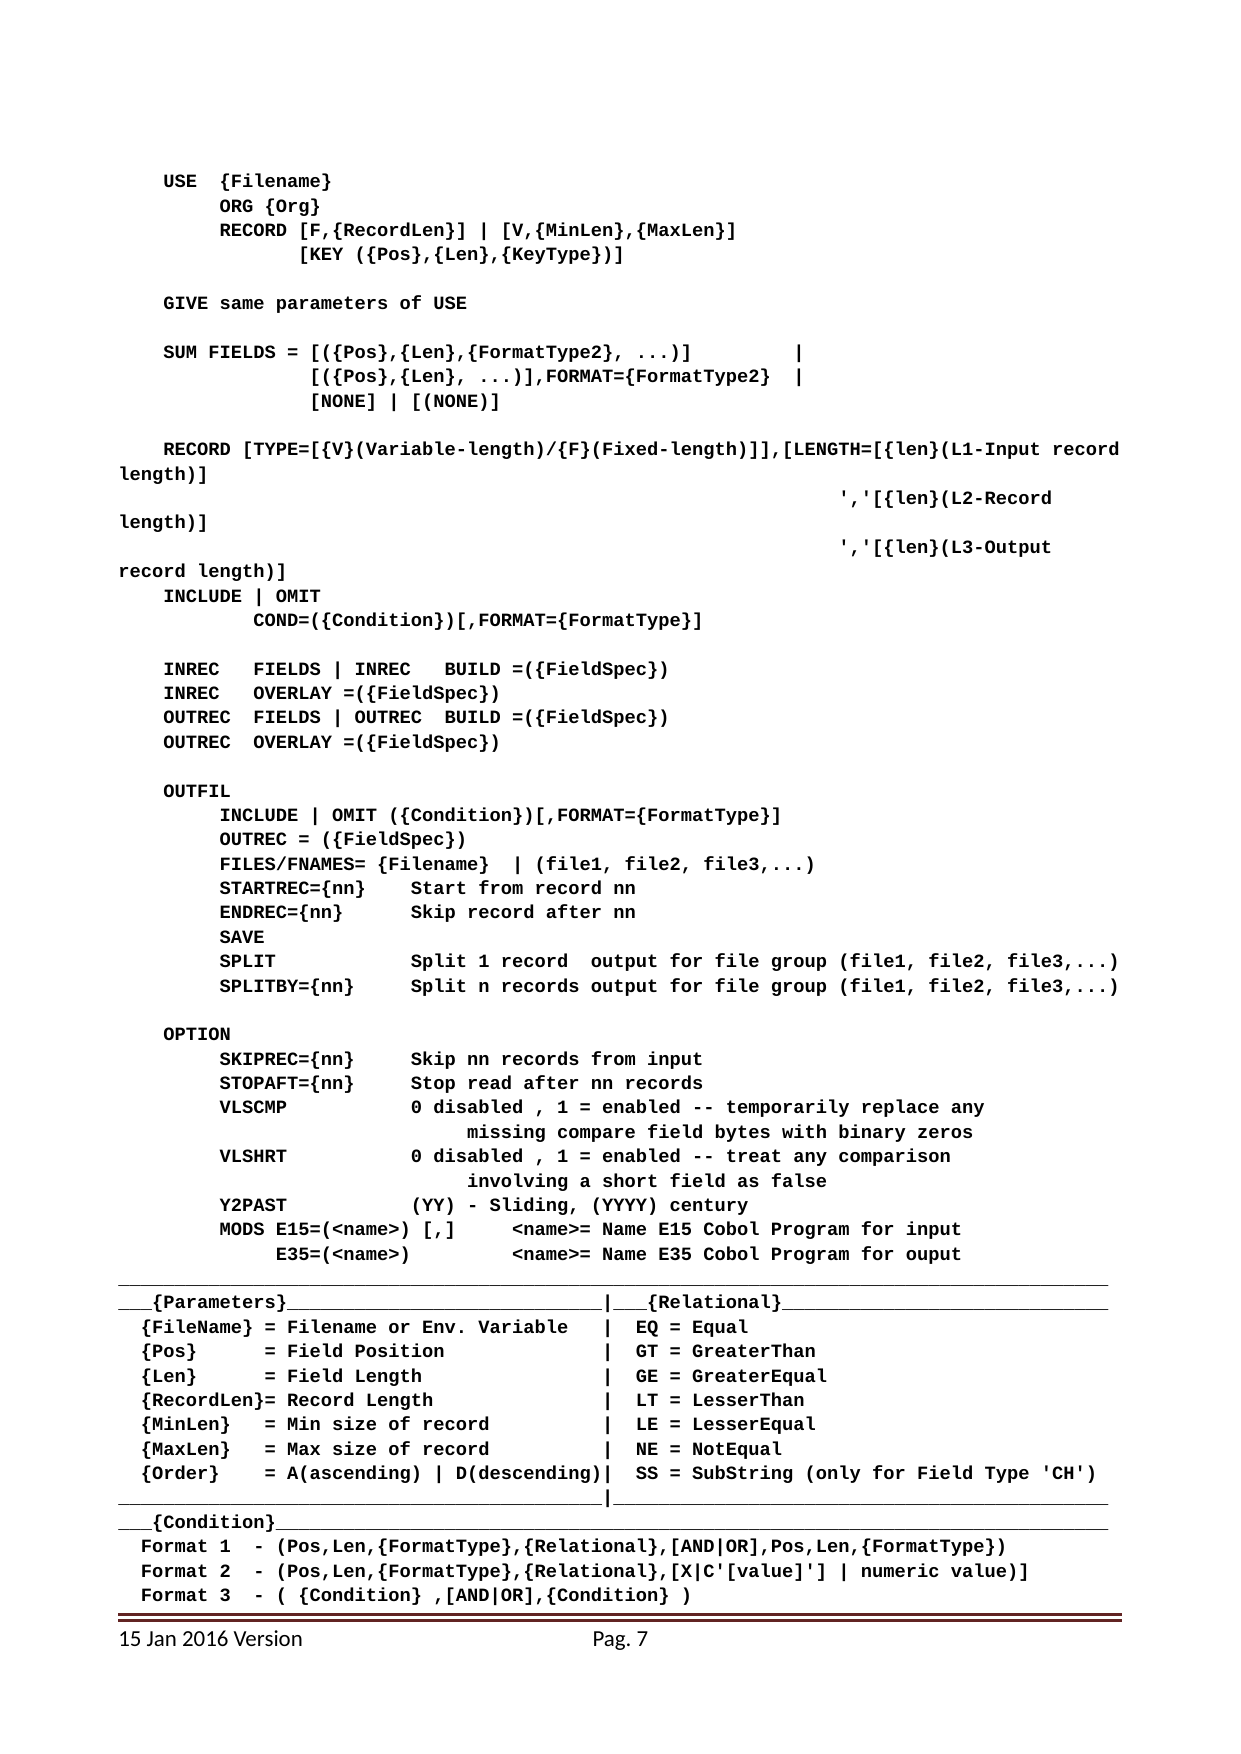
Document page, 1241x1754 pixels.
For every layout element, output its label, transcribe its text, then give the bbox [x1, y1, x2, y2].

text INREC FIELDS | INREC BUILD =({FieldSpec}) [118, 659, 1122, 681]
text [KEY ({Pos},{Len},{KeyType})] [118, 245, 1122, 266]
text ___________________________________________|____________________________________________ [118, 1488, 1122, 1509]
text Format 1 - (Pos,Len,{FormatType},{Relational},[AND|OR],Pos,Len,{FormatType}) [118, 1537, 1122, 1558]
text VLSCMP 0 disabled , 1 = enabled -- temporarily replace any [118, 1098, 1122, 1119]
text SPLITBY={nn} Split n records output for file group (file1, file2, file3,...) [118, 976, 1122, 998]
text {Order} = A(ascending) | D(descending)| SS = SubString (only for Field Type 'CH') [118, 1464, 1122, 1485]
text ___{Parameters}____________________________|___{Relational}_____________________________ [118, 1293, 1122, 1314]
text OUTFIL [118, 781, 1122, 803]
text RECORD [F,{RecordLen}] | [V,{MinLen},{MaxLen}] [118, 221, 1122, 242]
text OPTION [118, 1025, 1122, 1046]
text involving a short field as false [118, 1171, 1122, 1193]
text {RecordLen}= Record Length | LT = LesserThan [118, 1391, 1122, 1412]
text OUTREC FIELDS | OUTREC BUILD =({FieldSpec}) [118, 708, 1122, 729]
text Format 3 - ( {Condition} ,[AND|OR],{Condition} ) [118, 1586, 1122, 1607]
text [NONE] | [(NONE)] [118, 391, 1122, 413]
text {Pos} = Field Position | GT = GreaterThan [118, 1342, 1122, 1363]
text Y2PAST (YY) - Sliding, (YYYY) century [118, 1196, 1122, 1217]
text E35=(<name>) <name>= Name E35 Cobol Program for ouput [118, 1244, 1122, 1266]
text COND=({Condition})[,FORMAT={FormatType}] [118, 611, 1122, 632]
text STARTREC={nn} Start from record nn [118, 879, 1122, 900]
text STOPAFT={nn} Stop read after nn records [118, 1074, 1122, 1095]
text ','[{len}(L2-Record length)] [118, 489, 1122, 534]
text VLSHRT 0 disabled , 1 = enabled -- treat any comparison [118, 1147, 1122, 1168]
text FILES/FNAMES= {Filename} | (file1, file2, file3,...) [118, 854, 1122, 876]
text {MaxLen} = Max size of record | NE = NotEqual [118, 1439, 1122, 1461]
text [({Pos},{Len}, ...)],FORMAT={FormatType2} | [118, 367, 1122, 388]
text SKIPREC={nn} Skip nn records from input [118, 1049, 1122, 1071]
text SPLIT Split 1 record output for file group (file1, file2, file3,...) [118, 952, 1122, 973]
text ','[{len}(L3-Output record length)] [118, 538, 1122, 583]
text INCLUDE | OMIT [118, 586, 1122, 608]
text missing compare field bytes with binary zeros [118, 1123, 1122, 1144]
text SAVE [118, 928, 1122, 949]
text SUM FIELDS = [({Pos},{Len},{FormatType2}, ...)] | [118, 343, 1122, 364]
text OUTREC = ({FieldSpec}) [118, 830, 1122, 851]
text MODS E15=(<name>) [,] <name>= Name E15 Cobol Program for input [118, 1220, 1122, 1241]
text {MinLen} = Min size of record | LE = LesserEqual [118, 1415, 1122, 1436]
text ________________________________________________________________________________________ [118, 1269, 1122, 1290]
text Format 2 - (Pos,Len,{FormatType},{Relational},[X|C'[value]'] | numeric value)] [118, 1561, 1122, 1583]
text ___{Condition}__________________________________________________________________________ [118, 1513, 1122, 1534]
text ENDREC={nn} Skip record after nn [118, 903, 1122, 924]
text INCLUDE | OMIT ({Condition})[,FORMAT={FormatType}] [118, 806, 1122, 827]
text {Len} = Field Length | GE = GreaterEqual [118, 1366, 1122, 1388]
text GIVE same parameters of USE [118, 294, 1122, 315]
text {FileName} = Filename or Env. Variable | EQ = Equal [118, 1318, 1122, 1339]
text ORG {Org} [118, 196, 1122, 218]
text RECORD [TYPE=[{V}(Variable-length)/{F}(Fixed-length)]],[LENGTH=[{len}(L1-Input record length)] [118, 440, 1122, 486]
text OUTREC OVERLAY =({FieldSpec}) [118, 733, 1122, 754]
text INREC OVERLAY =({FieldSpec}) [118, 684, 1122, 705]
text USE {Filename} [118, 172, 1122, 193]
